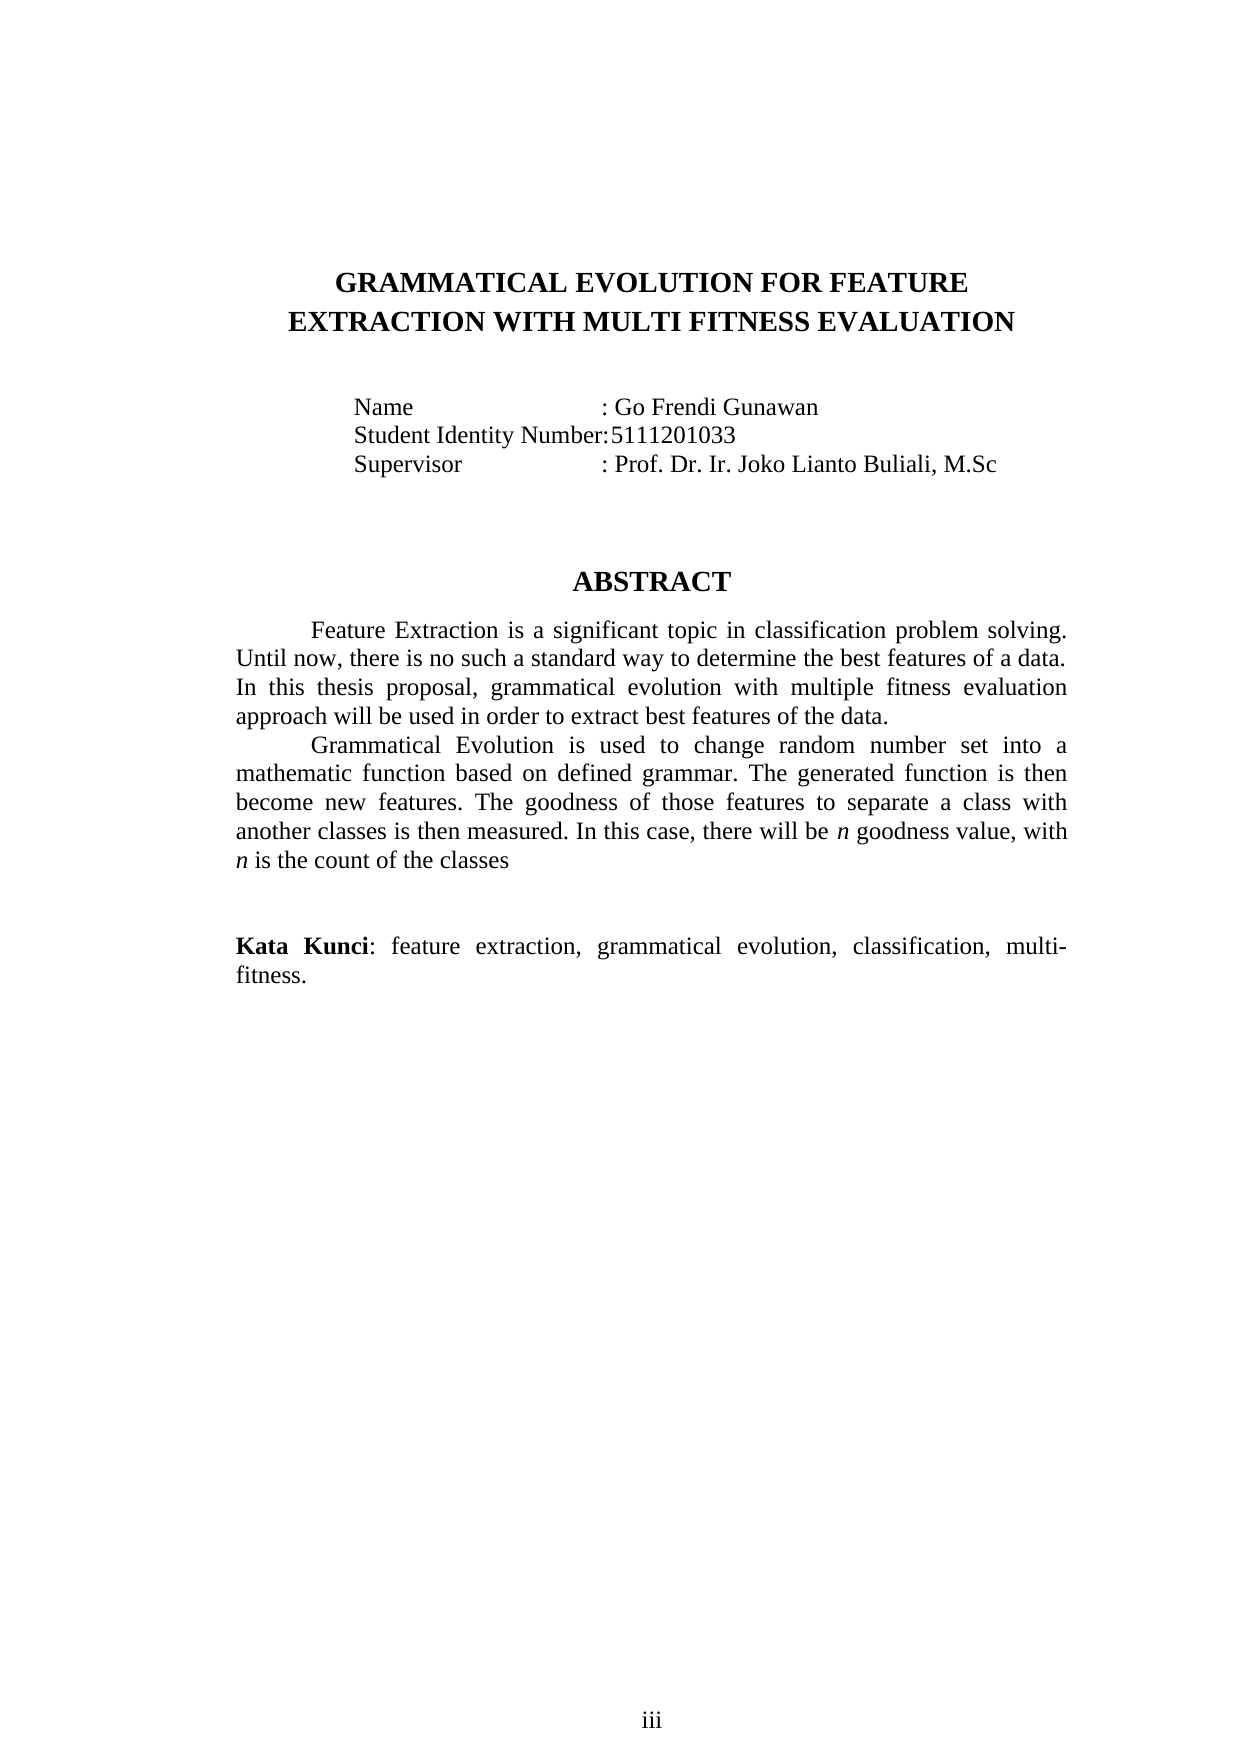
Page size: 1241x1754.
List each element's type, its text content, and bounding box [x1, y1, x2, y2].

text Grammatical Evolution is used to change random number set into a mathematic function based on defined grammar. The generated function is then become new features. The goodness of those features to separate a class with another classes is then measured. In this case, there will be n goodness value, with n is the count of the classes [236, 730, 1068, 873]
text Supervisor : Prof. Dr. Ir. Joko Lianto Buliali, M.Sc [354, 449, 1068, 478]
subtitle ABSTRACT [236, 564, 1068, 598]
text Student Identity Number: 5111201033 [354, 421, 1068, 449]
text Name : Go Frendi Gunawan [354, 392, 1068, 421]
text Feature Extraction is a significant topic in classification problem solving. Until now, there is no such a standard way to determine the best features of a data. In this thesis proposal, grammatical evolution with multiple fitness evaluation approach will be used in order to extract best features of the data. [236, 615, 1068, 730]
text Kata Kunci: feature extraction, grammatical evolution, classification, multi-fitness. [236, 931, 1068, 988]
text Grammatical Evolution for feature extraction with multi fitness evaluation [236, 265, 1068, 337]
